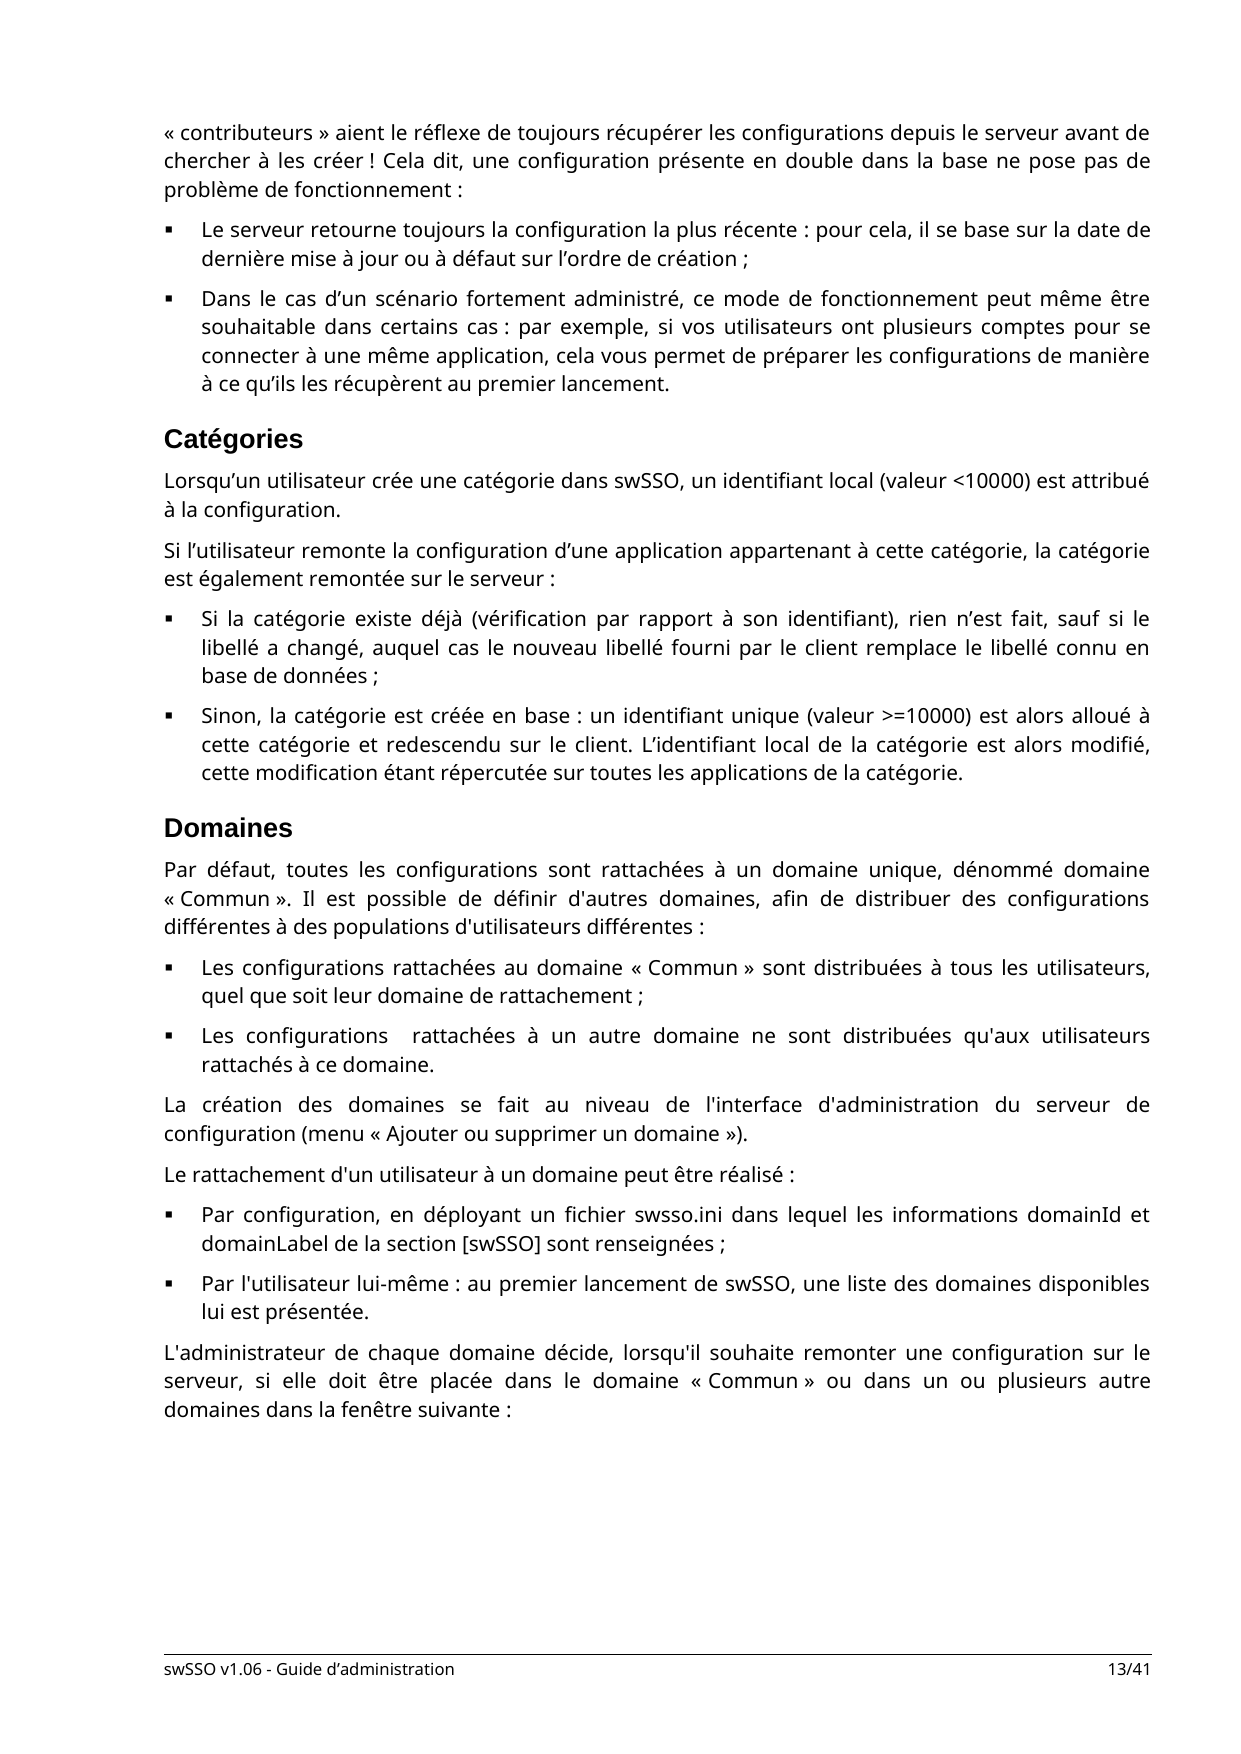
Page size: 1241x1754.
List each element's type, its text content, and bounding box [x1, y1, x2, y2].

subtitle Domaines [164, 812, 1152, 843]
text Lorsqu’un utilisateur crée une catégorie dans swSSO, un identifiant local (valeur <10000) est attribué à la configuration. [164, 466, 1152, 523]
text « contributeurs » aient le réflexe de toujours récupérer les configurations depuis le serveur avant de chercher à les créer ! Cela dit, une configuration présente en double dans la base ne pose pas de problème de fonctionnement : [164, 118, 1152, 203]
subtitle Catégories [164, 423, 1152, 454]
list Les configurations rattachées à un autre domaine ne sont distribuées qu'aux utilisateurs rattachés à ce domaine. [164, 1021, 1152, 1078]
text Par défaut, toutes les configurations sont rattachées à un domaine unique, dénommé domaine « Commun ». Il est possible de définir d'autres domaines, afin de distribuer des configurations différentes à des populations d'utilisateurs différentes : [164, 856, 1152, 941]
text L'administrateur de chaque domaine décide, lorsqu'il souhaite remonter une configuration sur le serveur, si elle doit être placée dans le domaine « Commun » ou dans un ou plusieurs autre domaines dans la fenêtre suivante : [164, 1338, 1152, 1423]
list Par configuration, en déployant un fichier swsso.ini dans lequel les informations domainId et domainLabel de la section [swSSO] sont renseignées ; [164, 1200, 1152, 1257]
list Dans le cas d’un scénario fortement administré, ce mode de fonctionnement peut même être souhaitable dans certains cas : par exemple, si vos utilisateurs ont plusieurs comptes pour se connecter à une même application, cela vous permet de préparer les configurations de manière à ce qu’ils les récupèrent au premier lancement. [164, 284, 1152, 398]
text Le rattachement d'un utilisateur à un domaine peut être réalisé : [164, 1160, 1152, 1188]
list Le serveur retourne toujours la configuration la plus récente : pour cela, il se base sur la date de dernière mise à jour ou à défaut sur l’ordre de création ; [164, 215, 1152, 272]
text La création des domaines se fait au niveau de l'interface d'administration du serveur de configuration (menu « Ajouter ou supprimer un domaine »). [164, 1091, 1152, 1147]
list Sinon, la catégorie est créée en base : un identifiant unique (valeur >=10000) est alors alloué à cette catégorie et redescendu sur le client. L’identifiant local de la catégorie est alors modifié, cette modification étant répercutée sur toutes les applications de la catégorie. [164, 701, 1152, 787]
list Par l'utilisateur lui-même : au premier lancement de swSSO, une liste des domaines disponibles lui est présentée. [164, 1269, 1152, 1326]
list Les configurations rattachées au domaine « Commun » sont distribuées à tous les utilisateurs, quel que soit leur domaine de rattachement ; [164, 953, 1152, 1009]
list Si la catégorie existe déjà (vérification par rapport à son identifiant), rien n’est fait, sauf si le libellé a changé, auquel cas le nouveau libellé fourni par le client remplace le libellé connu en base de données ; [164, 604, 1152, 690]
text Si l’utilisateur remonte la configuration d’une application appartenant à cette catégorie, la catégorie est également remontée sur le serveur : [164, 536, 1152, 593]
